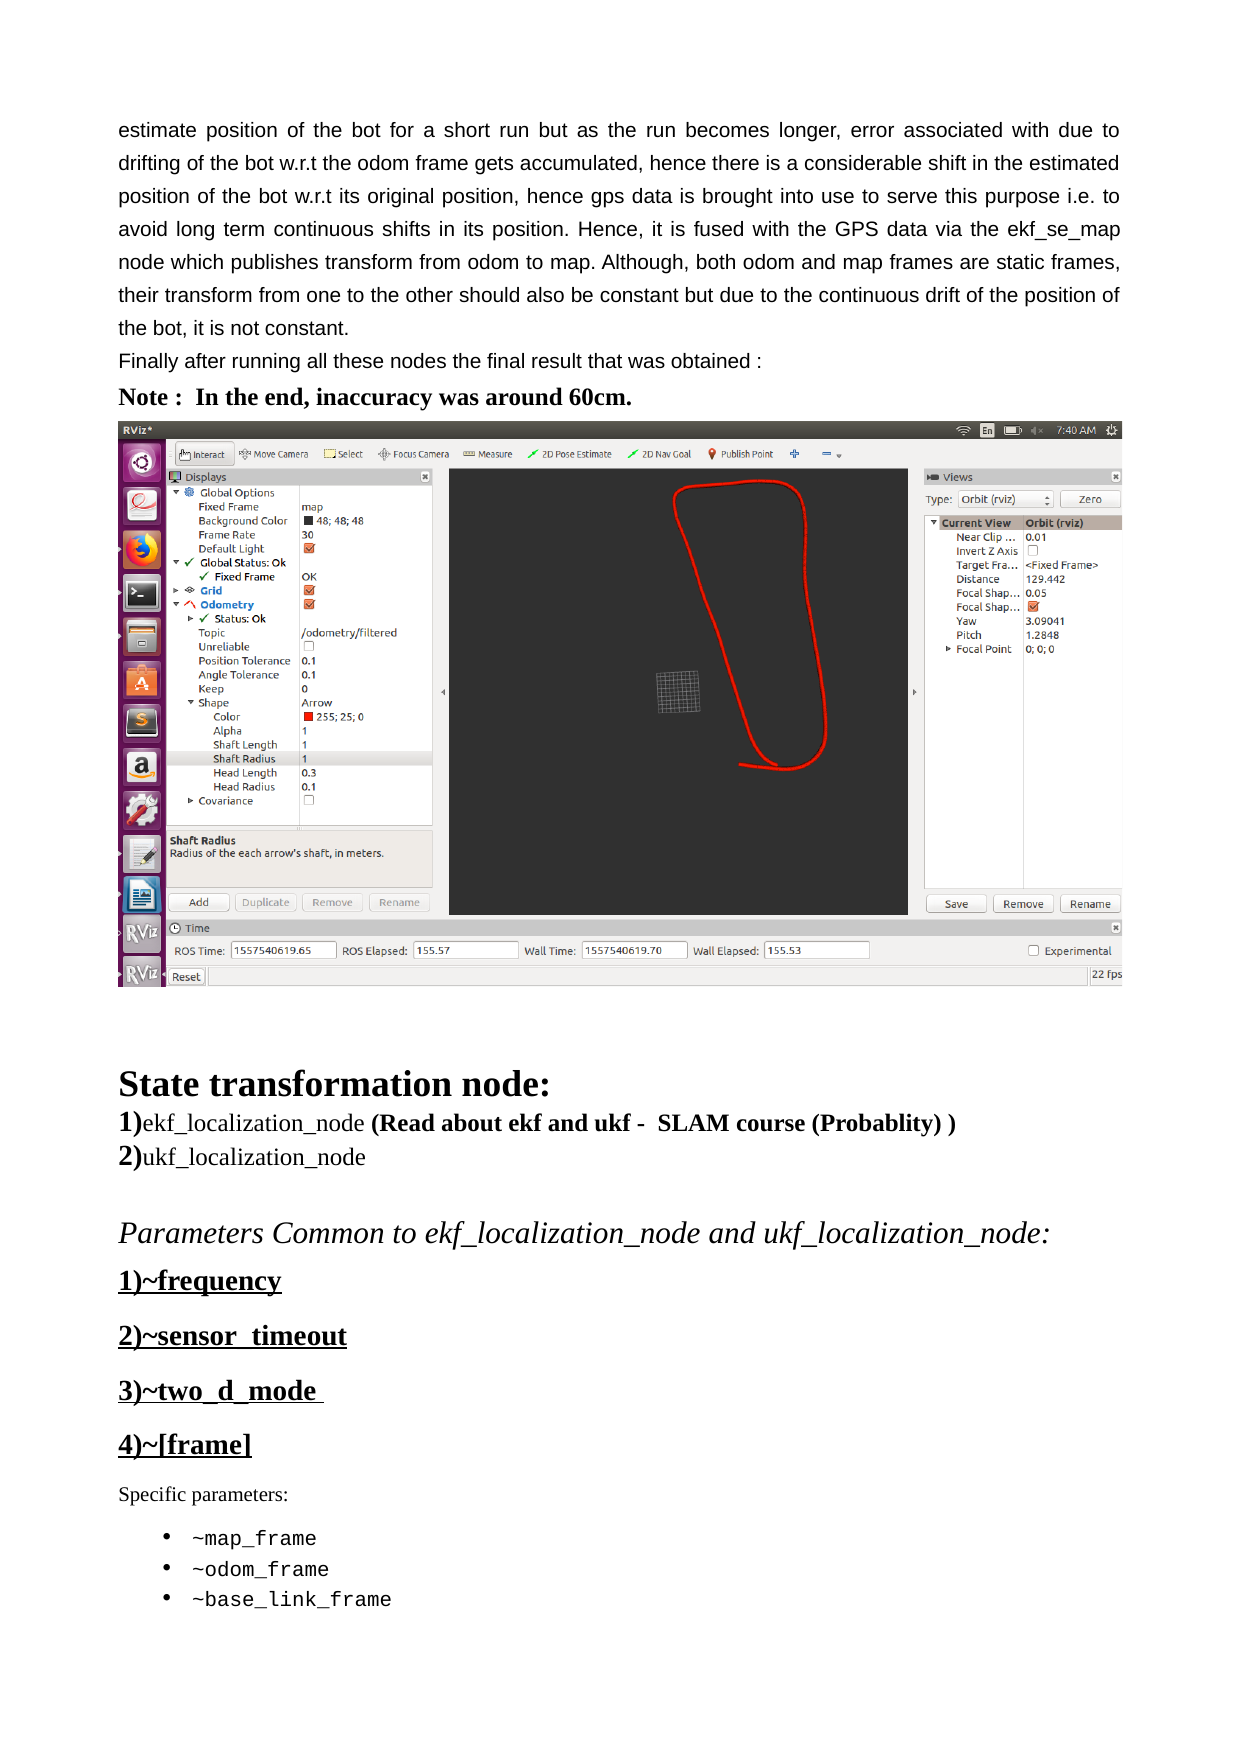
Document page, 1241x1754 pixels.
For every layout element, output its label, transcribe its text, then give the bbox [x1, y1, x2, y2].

text Specific parameters: [118, 1482, 1122, 1506]
subtitle Parameters Common to ekf_localization_node and ukf_localization_node: [118, 1214, 1122, 1251]
text 3)~two_d_mode [118, 1373, 1122, 1406]
text Note : In the end, inaccuracy was around 60cm. [118, 382, 1122, 411]
text 2)ukf_localization_node [118, 1138, 1122, 1171]
text 4)~[frame] [118, 1427, 1122, 1461]
text 2)~sensor_timeout [118, 1318, 1122, 1351]
picture [118, 421, 1123, 987]
text Finally after running all these nodes the final result that was obtained : [118, 349, 1122, 373]
list ~base_link_frame [162, 1587, 1122, 1613]
list ~odom_frame [162, 1556, 1122, 1582]
text estimate position of the bot for a short run but as the run becomes longer, error associated with due to drifting of the bot w.r.t the odom frame gets accumulated, hence there is a considerable shift in the estimated position of the bot w.r.t its original position, hence gps data is brought into use to serve this purpose i.e. to avoid long term continuous shifts in its position. Hence, it is fused with the GPS data via the ekf_se_map node which publishes transform from odom to map. Although, both odom and map frames are static frames, their transform from one to the other should also be constant but due to the continuous drift of the position of the bot, it is not constant. [118, 118, 1122, 340]
text 1)ekf_localization_node (Read about ekf and ukf - SLAM course (Probablity) ) [118, 1104, 1122, 1138]
text 1)~frequency [118, 1263, 1122, 1297]
list ~map_frame [162, 1526, 1122, 1551]
text State transformation node: [118, 1061, 1122, 1104]
